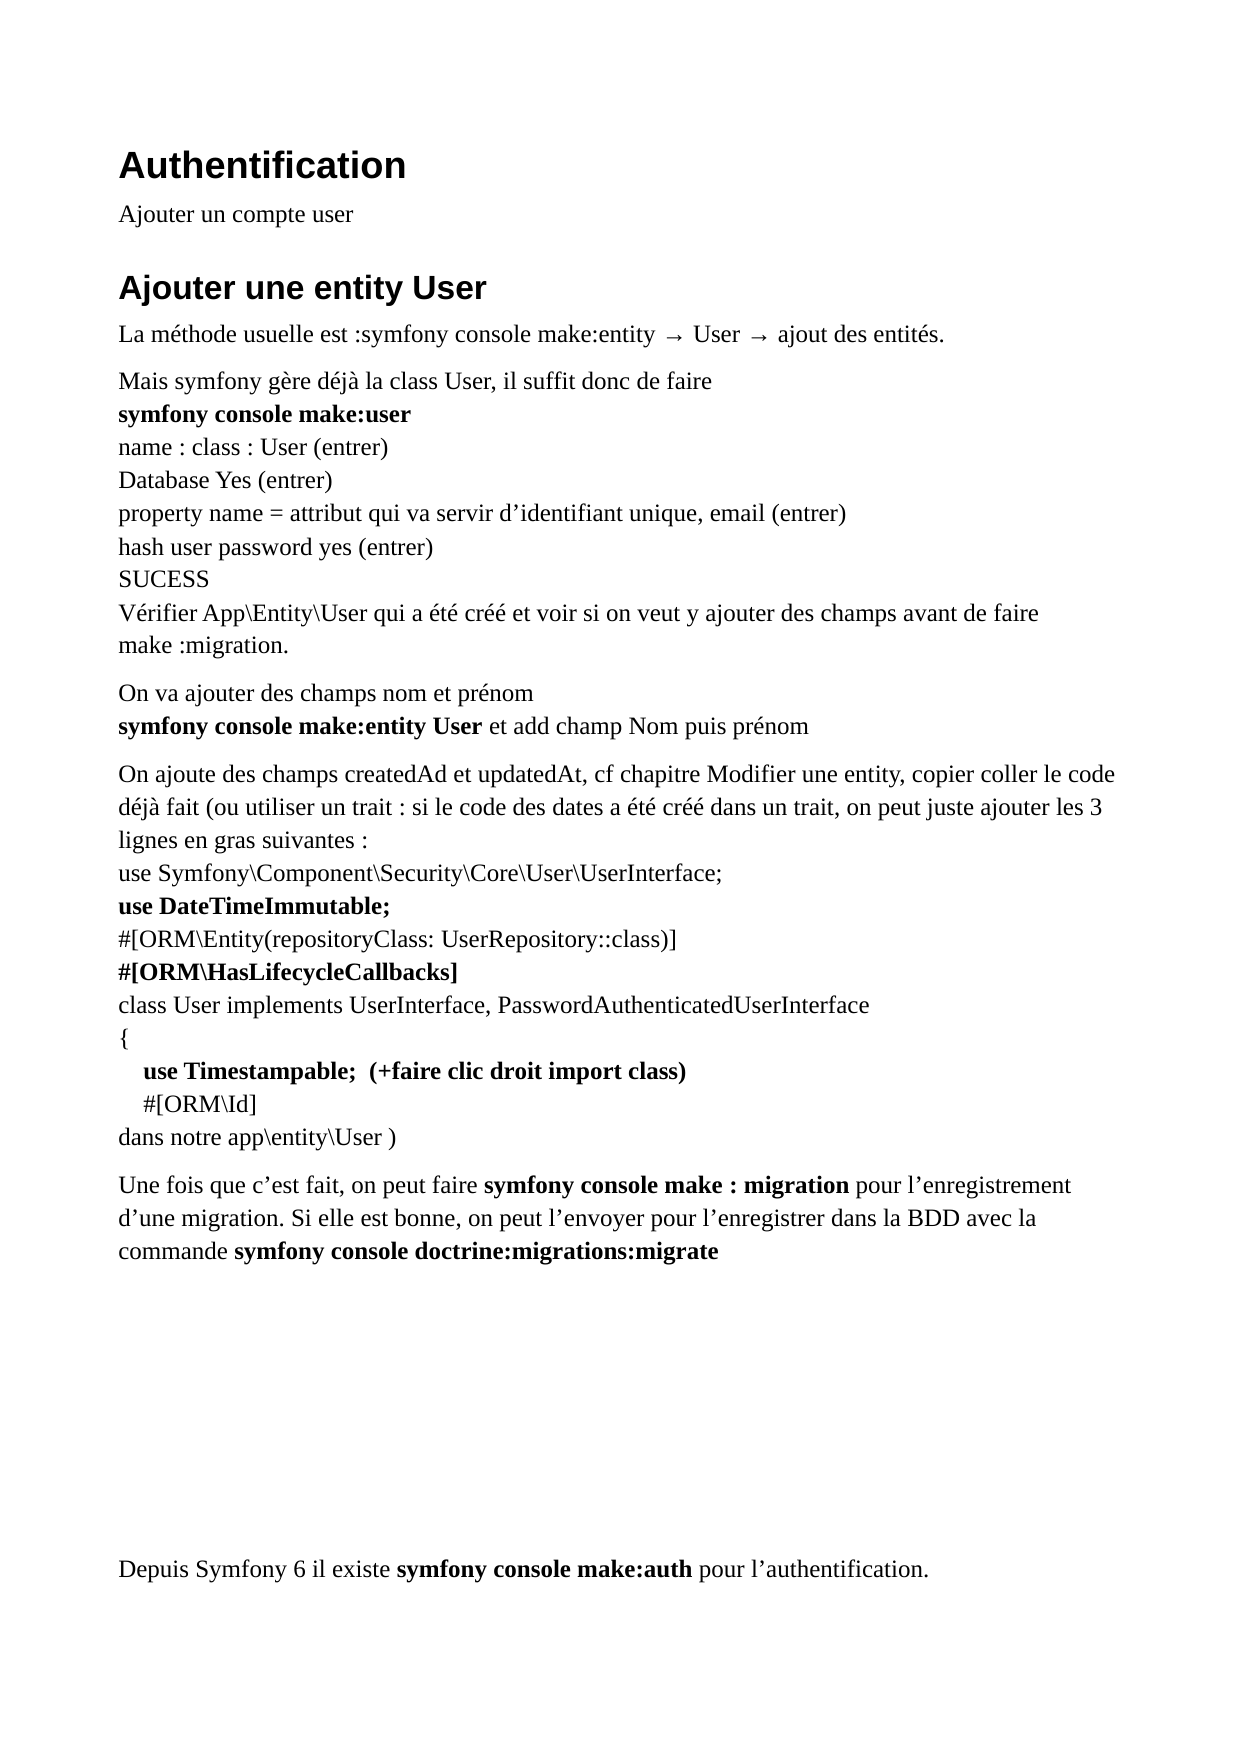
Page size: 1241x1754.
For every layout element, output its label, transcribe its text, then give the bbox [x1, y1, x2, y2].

text On va ajouter des champs nom et prénom symfony console make:entity User et add champ Nom puis prénom [118, 678, 1122, 740]
text Depuis Symfony 6 il existe symfony console make:auth pour l’authentification. [118, 1554, 1122, 1583]
text Ajouter un compte user [118, 199, 1122, 228]
text Une fois que c’est fait, on peut faire symfony console make : migration pour l’enregistrement d’une migration. Si elle est bonne, on peut l’envoyer pour l’enregistrer dans la BDD avec la commande symfony console doctrine:migrations:migrate [118, 1170, 1122, 1297]
text On ajoute des champs createdAd et updatedAt, cf chapitre Modifier une entity, copier coller le code déjà fait (ou utiliser un trait : si le code des dates a été créé dans un trait, on peut juste ajouter les 3 lignes en gras suivantes : use Symfony\Component\Security\Core\User\UserInterface; use DateTimeImmutable; #[ORM\Entity(repositoryClass: UserRepository::class)] #[ORM\HasLifecycleCallbacks] class User implements UserInterface, PasswordAuthenticatedUserInterface { use Timestampable; (+faire clic droit import class) #[ORM\Id] dans notre app\entity\User ) [118, 759, 1122, 1151]
subtitle Ajouter une entity User [118, 268, 1122, 306]
text La méthode usuelle est :symfony console make:entity → User → ajout des entités. [118, 319, 1122, 348]
subtitle Authentification [118, 143, 1122, 187]
text Mais symfony gère déjà la class User, il suffit donc de faire symfony console make:user name : class : User (entrer) Database Yes (entrer) property name = attribut qui va servir d’identifiant unique, email (entrer) hash user password yes (entrer) SUCESS Vérifier App\Entity\User qui a été créé et voir si on veut y ajouter des champs avant de faire make :migration. [118, 366, 1122, 659]
